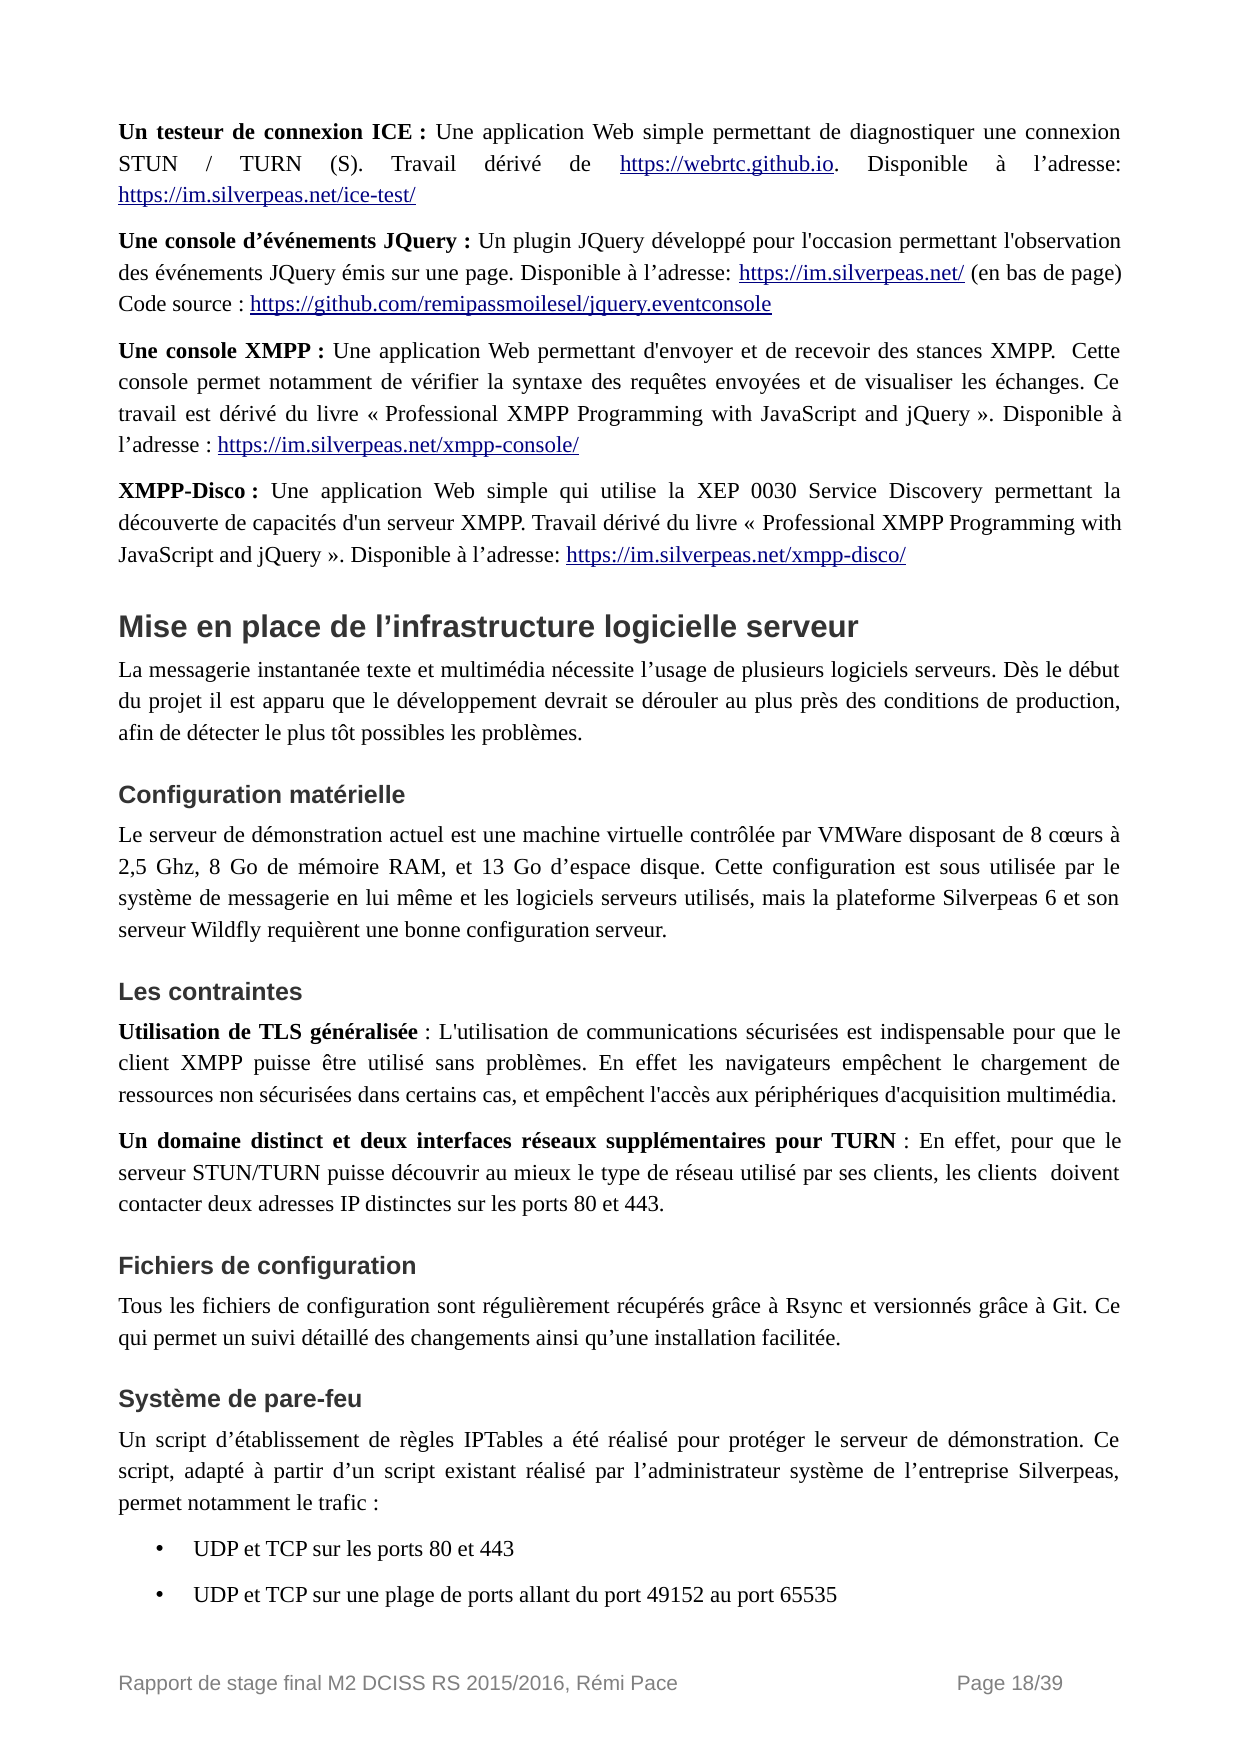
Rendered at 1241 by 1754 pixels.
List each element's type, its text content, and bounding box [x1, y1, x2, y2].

text Un script d’établissement de règles IPTables a été réalisé pour protéger le serveur de démonstration. Ce script, adapté à partir d’un script existant réalisé par l’administrateur système de l’entreprise Silverpeas, permet notamment le trafic : [118, 1426, 1122, 1515]
subtitle Système de pare-feu [118, 1384, 1122, 1413]
list UDP et TCP sur une plage de ports allant du port 49152 au port 65535 [156, 1581, 1122, 1607]
text Une console XMPP : Une application Web permettant d'envoyer et de recevoir des stances XMPP. Cette console permet notamment de vérifier la syntaxe des requêtes envoyées et de visualiser les échanges. Ce travail est dérivé du livre « Professional XMPP Programming with JavaScript and jQuery ». Disponible à l’adresse : https://im.silverpeas.net/xmpp-console/ [118, 337, 1122, 458]
text Un testeur de connexion ICE : Une application Web simple permettant de diagnostiquer une connexion STUN / TURN (S). Travail dérivé de https://webrtc.github.io. Disponible à l’adresse: https://im.silverpeas.net/ice-test/ [118, 118, 1122, 208]
list UDP et TCP sur les ports 80 et 443 [156, 1535, 1122, 1561]
text XMPP-Disco : Une application Web simple qui utilise la XEP 0030 Service Discovery permettant la découverte de capacités d'un serveur XMPP. Travail dérivé du livre « Professional XMPP Programming with JavaScript and jQuery ». Disponible à l’adresse: https://im.silverpeas.net/xmpp-disco/ [118, 477, 1122, 567]
text Un domaine distinct et deux interfaces réseaux supplémentaires pour TURN : En effet, pour que le serveur STUN/TURN puisse découvrir au mieux le type de réseau utilisé par ses clients, les clients doivent contacter deux adresses IP distinctes sur les ports 80 et 443. [118, 1127, 1122, 1217]
text Une console d’événements JQuery : Un plugin JQuery développé pour l'occasion permettant l'observation des événements JQuery émis sur une page. Disponible à l’adresse: https://im.silverpeas.net/ (en bas de page) Code source : https://github.com/remipassmoilesel/jquery.eventconsole [118, 227, 1122, 317]
subtitle Fichiers de configuration [118, 1251, 1122, 1280]
text Utilisation de TLS généralisée : L'utilisation de communications sécurisées est indispensable pour que le client XMPP puisse être utilisé sans problèmes. En effet les navigateurs empêchent le chargement de ressources non sécurisées dans certains cas, et empêchent l'accès aux périphériques d'acquisition multimédia. [118, 1018, 1122, 1107]
text La messagerie instantanée texte et multimédia nécessite l’usage de plusieurs logiciels serveurs. Dès le début du projet il est apparu que le développement devrait se dérouler au plus près des conditions de production, afin de détecter le plus tôt possibles les problèmes. [118, 656, 1122, 746]
subtitle Les contraintes [118, 977, 1122, 1005]
text Tous les fichiers de configuration sont régulièrement récupérés grâce à Rsync et versionnés grâce à Git. Ce qui permet un suivi détaillé des changements ainsi qu’une installation facilitée. [118, 1292, 1122, 1350]
text Le serveur de démonstration actuel est une machine virtuelle contrôlée par VMWare disposant de 8 cœurs à 2,5 Ghz, 8 Go de mémoire RAM, et 13 Go d’espace disque. Cette configuration est sous utilisée par le système de messagerie en lui même et les logiciels serveurs utilisés, mais la plateforme Silverpeas 6 et son serveur Wildfly requièrent une bonne configuration serveur. [118, 821, 1122, 942]
subtitle Configuration matérielle [118, 780, 1122, 809]
subtitle Mise en place de l’infrastructure logicielle serveur [118, 608, 1122, 643]
